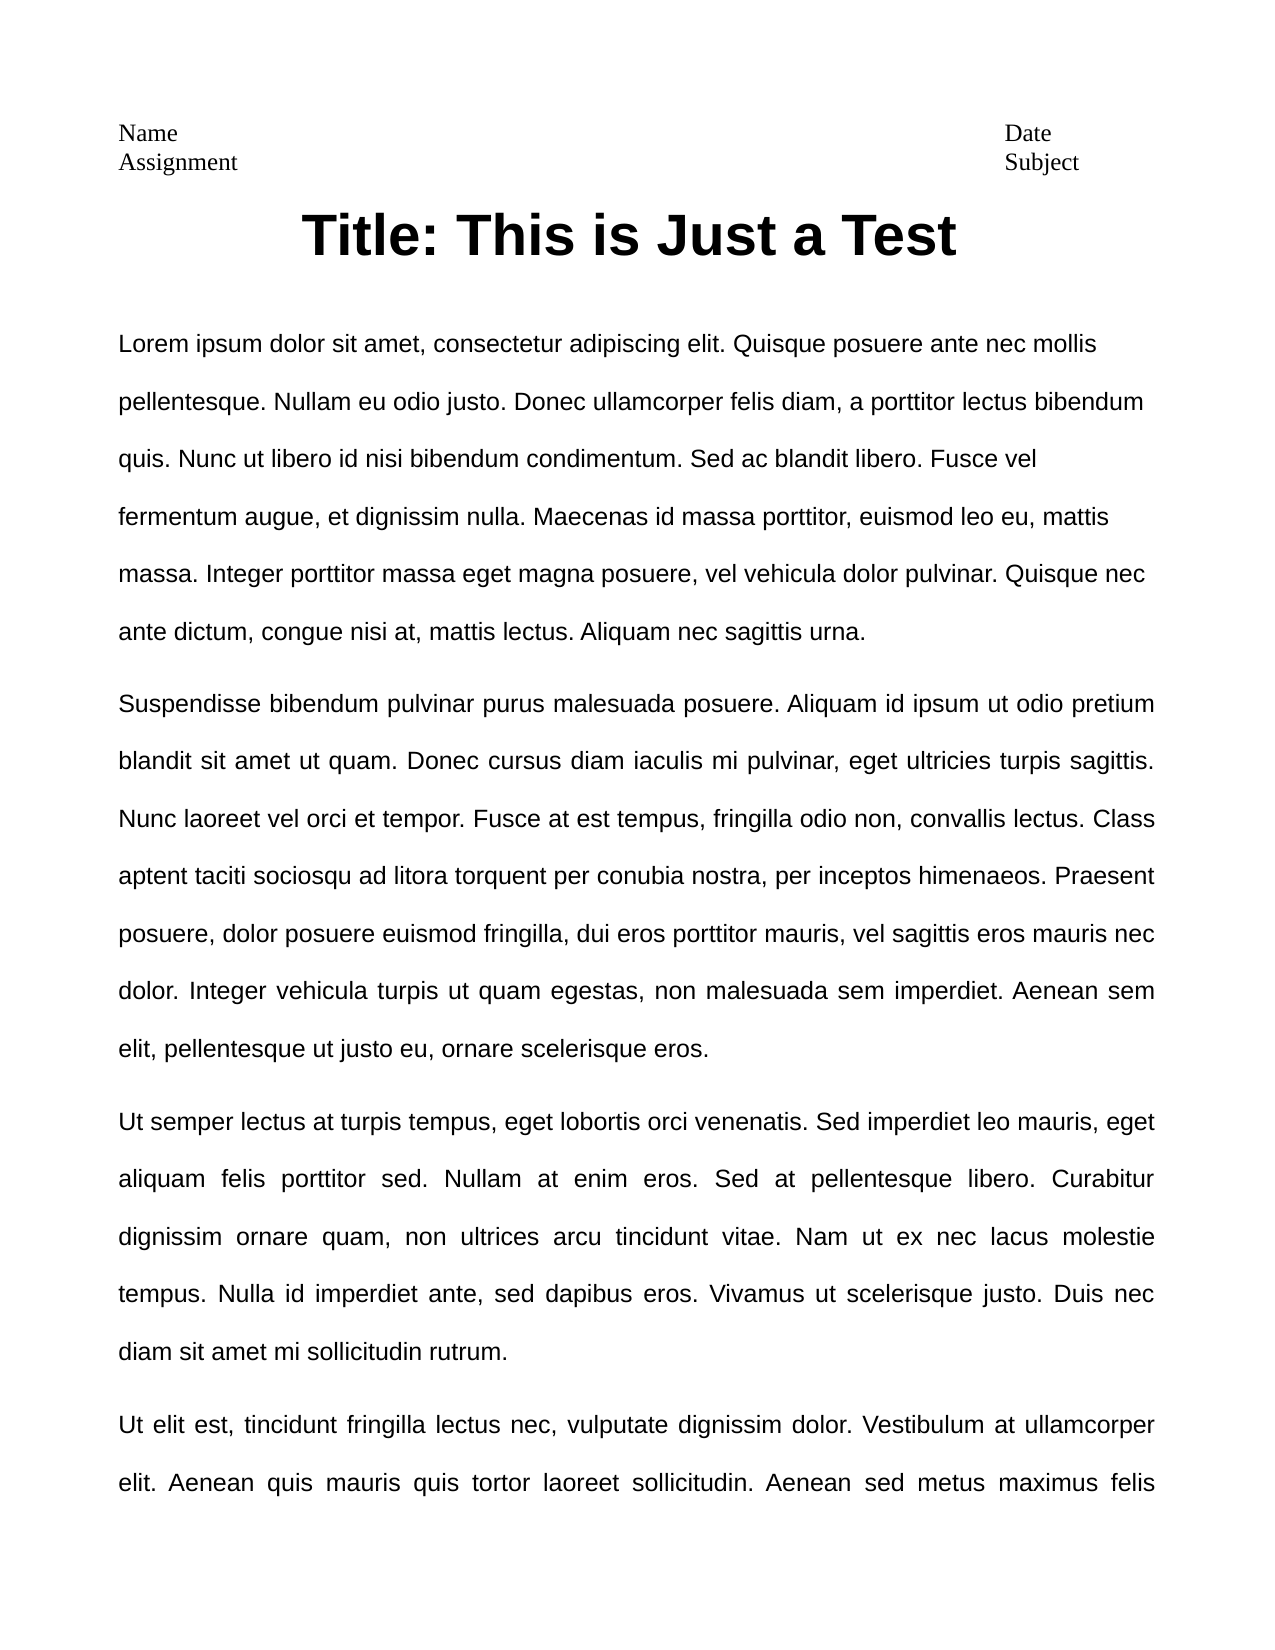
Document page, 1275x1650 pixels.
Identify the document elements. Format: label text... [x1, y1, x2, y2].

text Suspendisse bibendum pulvinar purus malesuada posuere. Aliquam id ipsum ut odio pretium blandit sit amet ut quam. Donec cursus diam iaculis mi pulvinar, eget ultricies turpis sagittis. Nunc laoreet vel orci et tempor. Fusce at est tempus, fringilla odio non, convallis lectus. Class aptent taciti sociosqu ad litora torquent per conubia nostra, per inceptos himenaeos. Praesent posuere, dolor posuere euismod fringilla, dui eros porttitor mauris, vel sagittis eros mauris nec dolor. Integer vehicula turpis ut quam egestas, non malesuada sem imperdiet. Aenean sem elit, pellentesque ut justo eu, ornare scelerisque eros. [118, 689, 1157, 1063]
text Ut elit est, tincidunt fringilla lectus nec, vulputate dignissim dolor. Vestibulum at ullamcorper elit. Aenean quis mauris quis tortor laoreet sollicitudin. Aenean sed metus maximus felis [118, 1410, 1157, 1496]
title Title: This is Just a Test [118, 201, 1157, 268]
text Ut semper lectus at turpis tempus, eget lobortis orci venenatis. Sed imperdiet leo mauris, eget aliquam felis porttitor sed. Nullam at enim eros. Sed at pellentesque libero. Curabitur dignissim ornare quam, non ultrices arcu tincidunt vitae. Nam ut ex nec lacus molestie tempus. Nulla id imperdiet ante, sed dapibus eros. Vivamus ut scelerisque justo. Duis nec diam sit amet mi sollicitudin rutrum. [118, 1107, 1157, 1366]
text Lorem ipsum dolor sit amet, consectetur adipiscing elit. Quisque posuere ante nec mollis pellentesque. Nullam eu odio justo. Donec ullamcorper felis diam, a porttitor lectus bibendum quis. Nunc ut libero id nisi bibendum condimentum. Sed ac blandit libero. Fusce vel fermentum augue, et dignissim nulla. Maecenas id massa porttitor, euismod leo eu, mattis massa. Integer porttitor massa eget magna posuere, vel vehicula dolor pulvinar. Quisque nec ante dictum, congue nisi at, mattis lectus. Aliquam nec sagittis urna. [118, 329, 1157, 646]
text Name Date [118, 118, 1157, 147]
text Assignment Subject [118, 147, 1157, 176]
